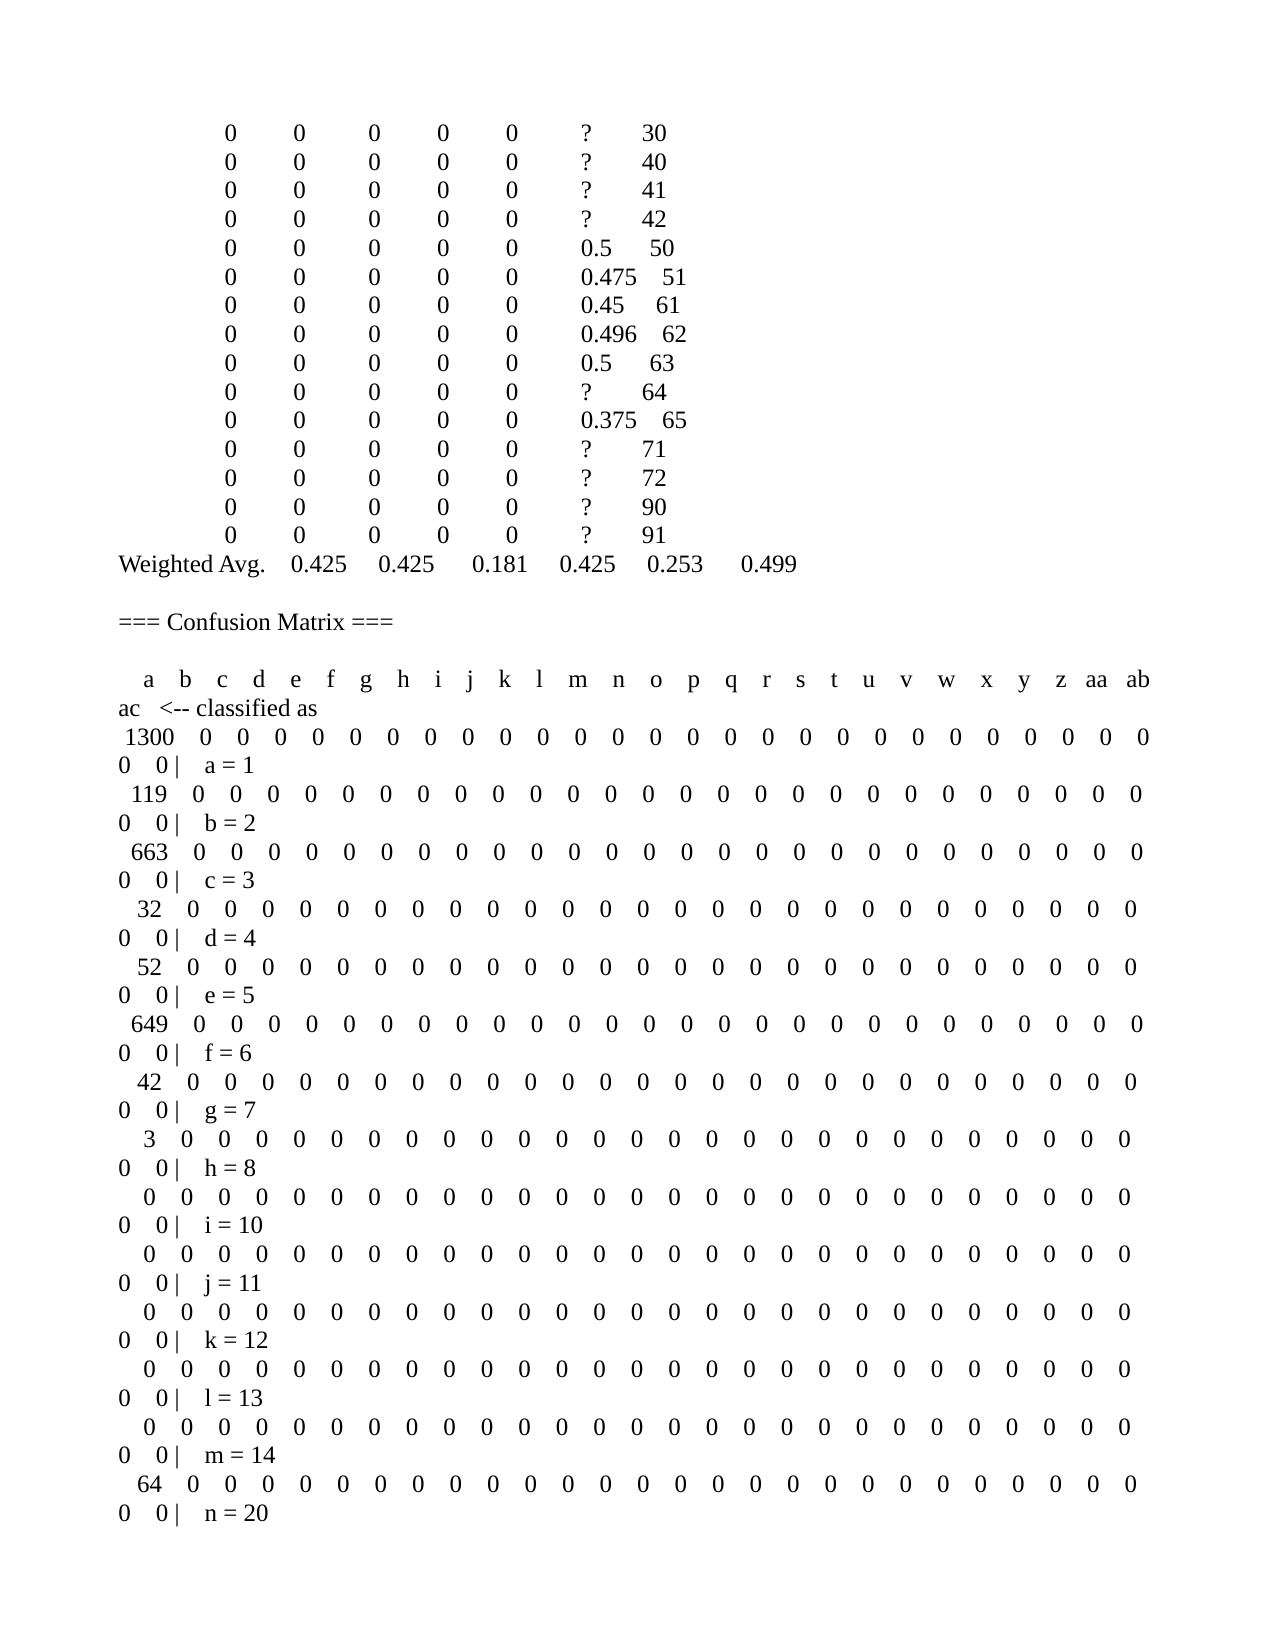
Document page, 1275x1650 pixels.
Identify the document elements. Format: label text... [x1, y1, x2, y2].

text a b c d e f g h i j k l m n o p q r s t u v w x y z aa ab ac <-- classified as [118, 664, 1157, 722]
text 0 0 0 0 0 ? 91 [118, 521, 1157, 549]
text 3 0 0 0 0 0 0 0 0 0 0 0 0 0 0 0 0 0 0 0 0 0 0 0 0 0 0 0 0 | h = 8 [118, 1124, 1157, 1182]
text 663 0 0 0 0 0 0 0 0 0 0 0 0 0 0 0 0 0 0 0 0 0 0 0 0 0 0 0 0 | c = 3 [118, 837, 1157, 894]
text 0 0 0 0 0 0 0 0 0 0 0 0 0 0 0 0 0 0 0 0 0 0 0 0 0 0 0 0 0 | j = 11 [118, 1239, 1157, 1297]
text 649 0 0 0 0 0 0 0 0 0 0 0 0 0 0 0 0 0 0 0 0 0 0 0 0 0 0 0 0 | f = 6 [118, 1009, 1157, 1067]
text Weighted Avg. 0.425 0.425 0.181 0.425 0.253 0.499 [118, 549, 1157, 578]
text 0 0 0 0 0 0 0 0 0 0 0 0 0 0 0 0 0 0 0 0 0 0 0 0 0 0 0 0 0 | i = 10 [118, 1182, 1157, 1239]
text 0 0 0 0 0 0.375 65 [118, 406, 1157, 434]
text 32 0 0 0 0 0 0 0 0 0 0 0 0 0 0 0 0 0 0 0 0 0 0 0 0 0 0 0 0 | d = 4 [118, 894, 1157, 952]
text 1300 0 0 0 0 0 0 0 0 0 0 0 0 0 0 0 0 0 0 0 0 0 0 0 0 0 0 0 0 | a = 1 [118, 722, 1157, 779]
text 0 0 0 0 0 ? 71 [118, 434, 1157, 463]
text 0 0 0 0 0 0.5 50 [118, 233, 1157, 262]
text 42 0 0 0 0 0 0 0 0 0 0 0 0 0 0 0 0 0 0 0 0 0 0 0 0 0 0 0 0 | g = 7 [118, 1067, 1157, 1124]
text 0 0 0 0 0 ? 90 [118, 492, 1157, 521]
text 0 0 0 0 0 ? 64 [118, 377, 1157, 406]
text 0 0 0 0 0 0 0 0 0 0 0 0 0 0 0 0 0 0 0 0 0 0 0 0 0 0 0 0 0 | k = 12 [118, 1297, 1157, 1354]
text 52 0 0 0 0 0 0 0 0 0 0 0 0 0 0 0 0 0 0 0 0 0 0 0 0 0 0 0 0 | e = 5 [118, 952, 1157, 1009]
text 0 0 0 0 0 ? 42 [118, 204, 1157, 233]
text === Confusion Matrix === [118, 607, 1157, 636]
text 119 0 0 0 0 0 0 0 0 0 0 0 0 0 0 0 0 0 0 0 0 0 0 0 0 0 0 0 0 | b = 2 [118, 779, 1157, 837]
text 64 0 0 0 0 0 0 0 0 0 0 0 0 0 0 0 0 0 0 0 0 0 0 0 0 0 0 0 0 | n = 20 [118, 1469, 1157, 1527]
text 0 0 0 0 0 0.45 61 [118, 291, 1157, 319]
text 0 0 0 0 0 0.496 62 [118, 319, 1157, 348]
text 0 0 0 0 0 ? 30 [118, 118, 1157, 147]
text 0 0 0 0 0 ? 72 [118, 463, 1157, 492]
text 0 0 0 0 0 0 0 0 0 0 0 0 0 0 0 0 0 0 0 0 0 0 0 0 0 0 0 0 0 | l = 13 [118, 1354, 1157, 1412]
text 0 0 0 0 0 ? 41 [118, 176, 1157, 204]
text 0 0 0 0 0 ? 40 [118, 147, 1157, 176]
text 0 0 0 0 0 0 0 0 0 0 0 0 0 0 0 0 0 0 0 0 0 0 0 0 0 0 0 0 0 | m = 14 [118, 1412, 1157, 1469]
text 0 0 0 0 0 0.5 63 [118, 348, 1157, 377]
text 0 0 0 0 0 0.475 51 [118, 262, 1157, 291]
